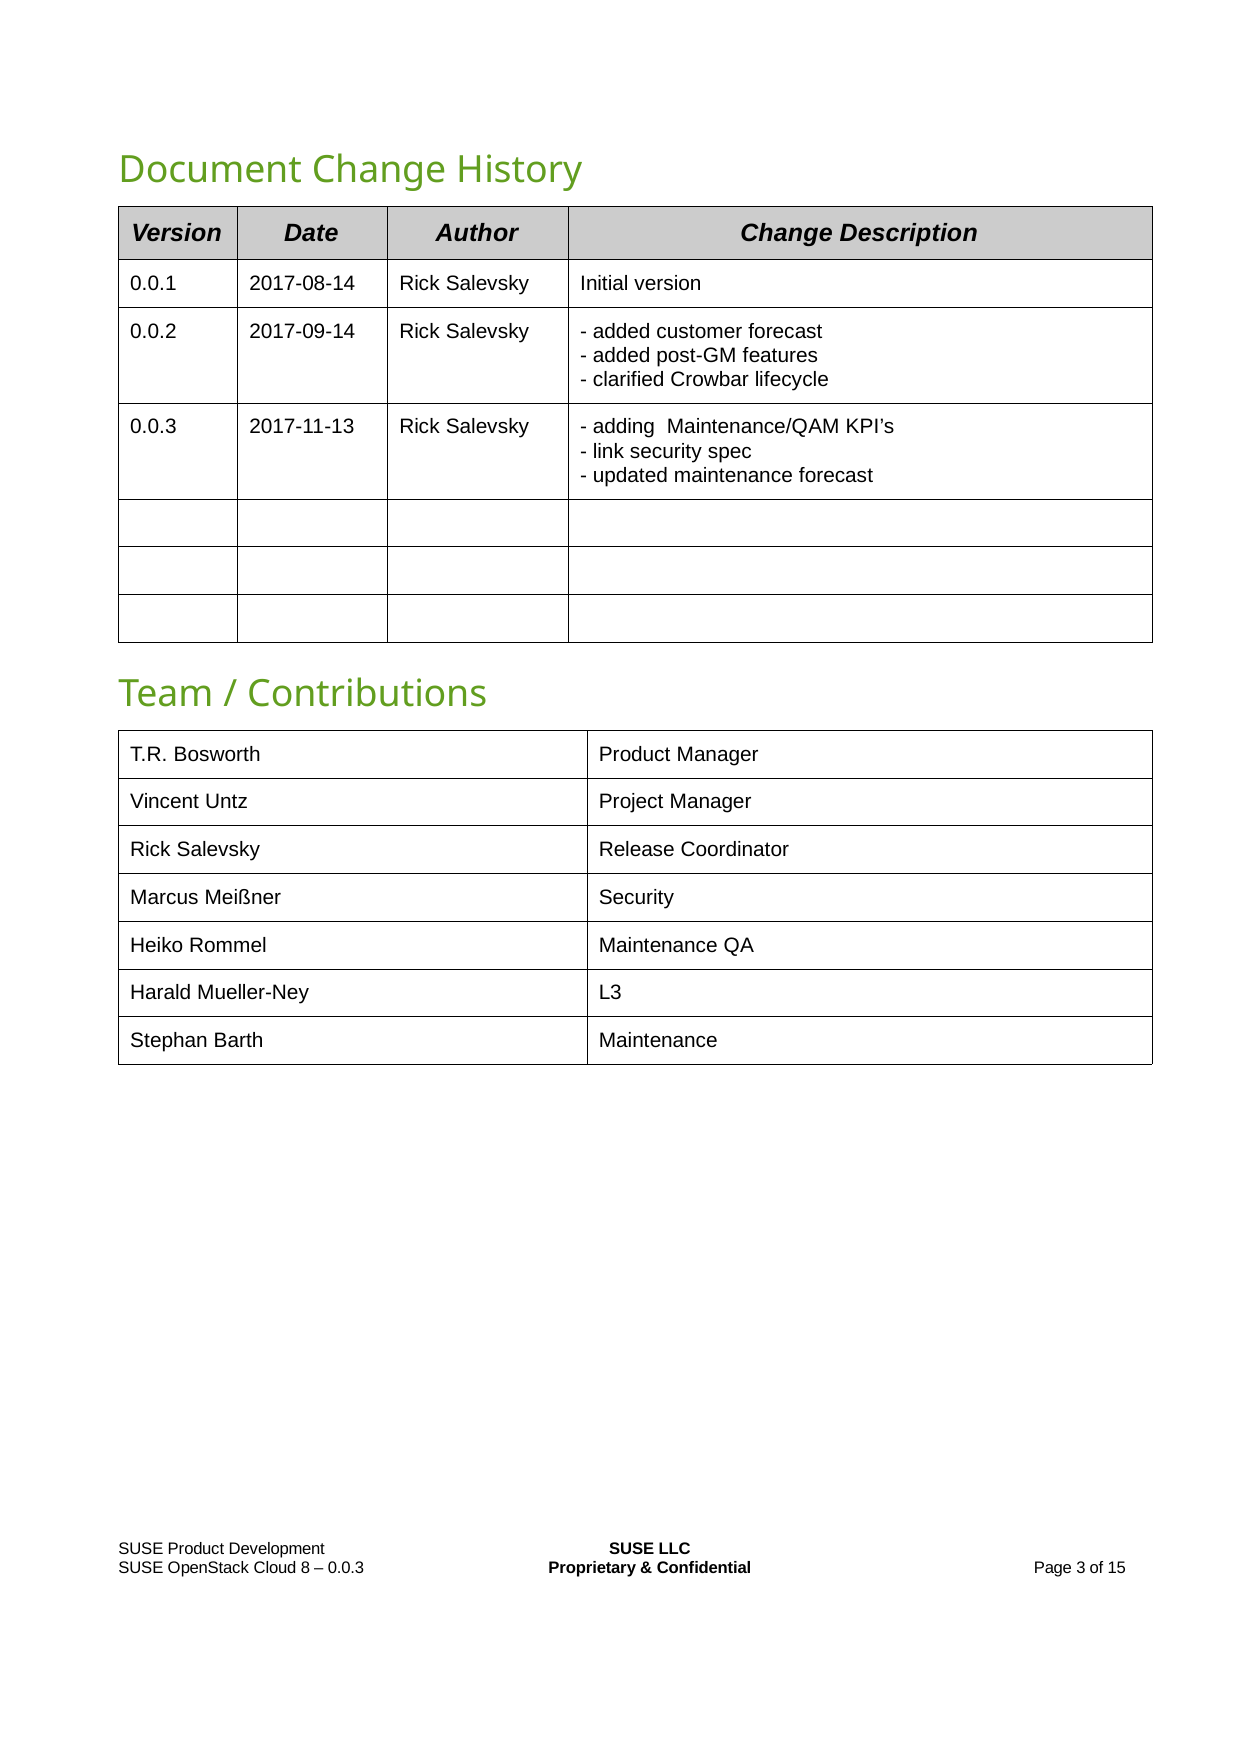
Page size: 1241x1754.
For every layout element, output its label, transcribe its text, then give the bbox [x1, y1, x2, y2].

table_cell [388, 547, 568, 594]
table_cell [388, 500, 568, 546]
table_cell Rick Salevsky [388, 404, 568, 498]
table_cell Rick Salevsky [119, 826, 587, 873]
table_cell Initial version [569, 260, 1152, 307]
table_cell Marcus Meißner [119, 874, 587, 921]
table_cell Vincent Untz [119, 779, 587, 825]
table_cell 0.0.3 [119, 404, 237, 498]
table_cell 0.0.2 [119, 308, 237, 403]
table_cell Harald Mueller-Ney [119, 970, 587, 1016]
table_cell Maintenance [588, 1017, 1152, 1064]
table_cell Project Manager [588, 779, 1152, 825]
table_header Author [388, 207, 568, 259]
table_cell [569, 547, 1152, 594]
table_cell [119, 500, 237, 546]
table_cell Rick Salevsky [388, 308, 568, 403]
table_cell Rick Salevsky [388, 260, 568, 307]
table_cell 2017-09-14 [238, 308, 387, 403]
table_cell [569, 500, 1152, 546]
subtitle Team / Contributions [118, 666, 1152, 717]
table_cell Stephan Barth [119, 1017, 587, 1064]
table_cell [388, 595, 568, 642]
table_cell Maintenance QA [588, 922, 1152, 968]
table_cell [569, 595, 1152, 642]
table_cell 2017-11-13 [238, 404, 387, 498]
table_cell - adding Maintenance/QAM KPI’s - link security spec - updated maintenance forecast [569, 404, 1152, 498]
table_cell 0.0.1 [119, 260, 237, 307]
table_cell [119, 595, 237, 642]
table_header Product Manager [588, 731, 1152, 778]
table_cell [119, 547, 237, 594]
table_cell [238, 595, 387, 642]
table_cell L3 [588, 970, 1152, 1016]
table_cell Heiko Rommel [119, 922, 587, 968]
table_header Date [238, 207, 387, 259]
table_cell [238, 500, 387, 546]
table_header Version [119, 207, 237, 259]
table_header T.R. Bosworth [119, 731, 587, 778]
table_cell Release Coordinator [588, 826, 1152, 873]
table_header Change Description [569, 207, 1152, 259]
table_cell Security [588, 874, 1152, 921]
table_cell - added customer forecast - added post-GM features - clarified Crowbar lifecycle [569, 308, 1152, 403]
subtitle Document Change History [118, 143, 1152, 194]
table_cell 2017-08-14 [238, 260, 387, 307]
table_cell [238, 547, 387, 594]
